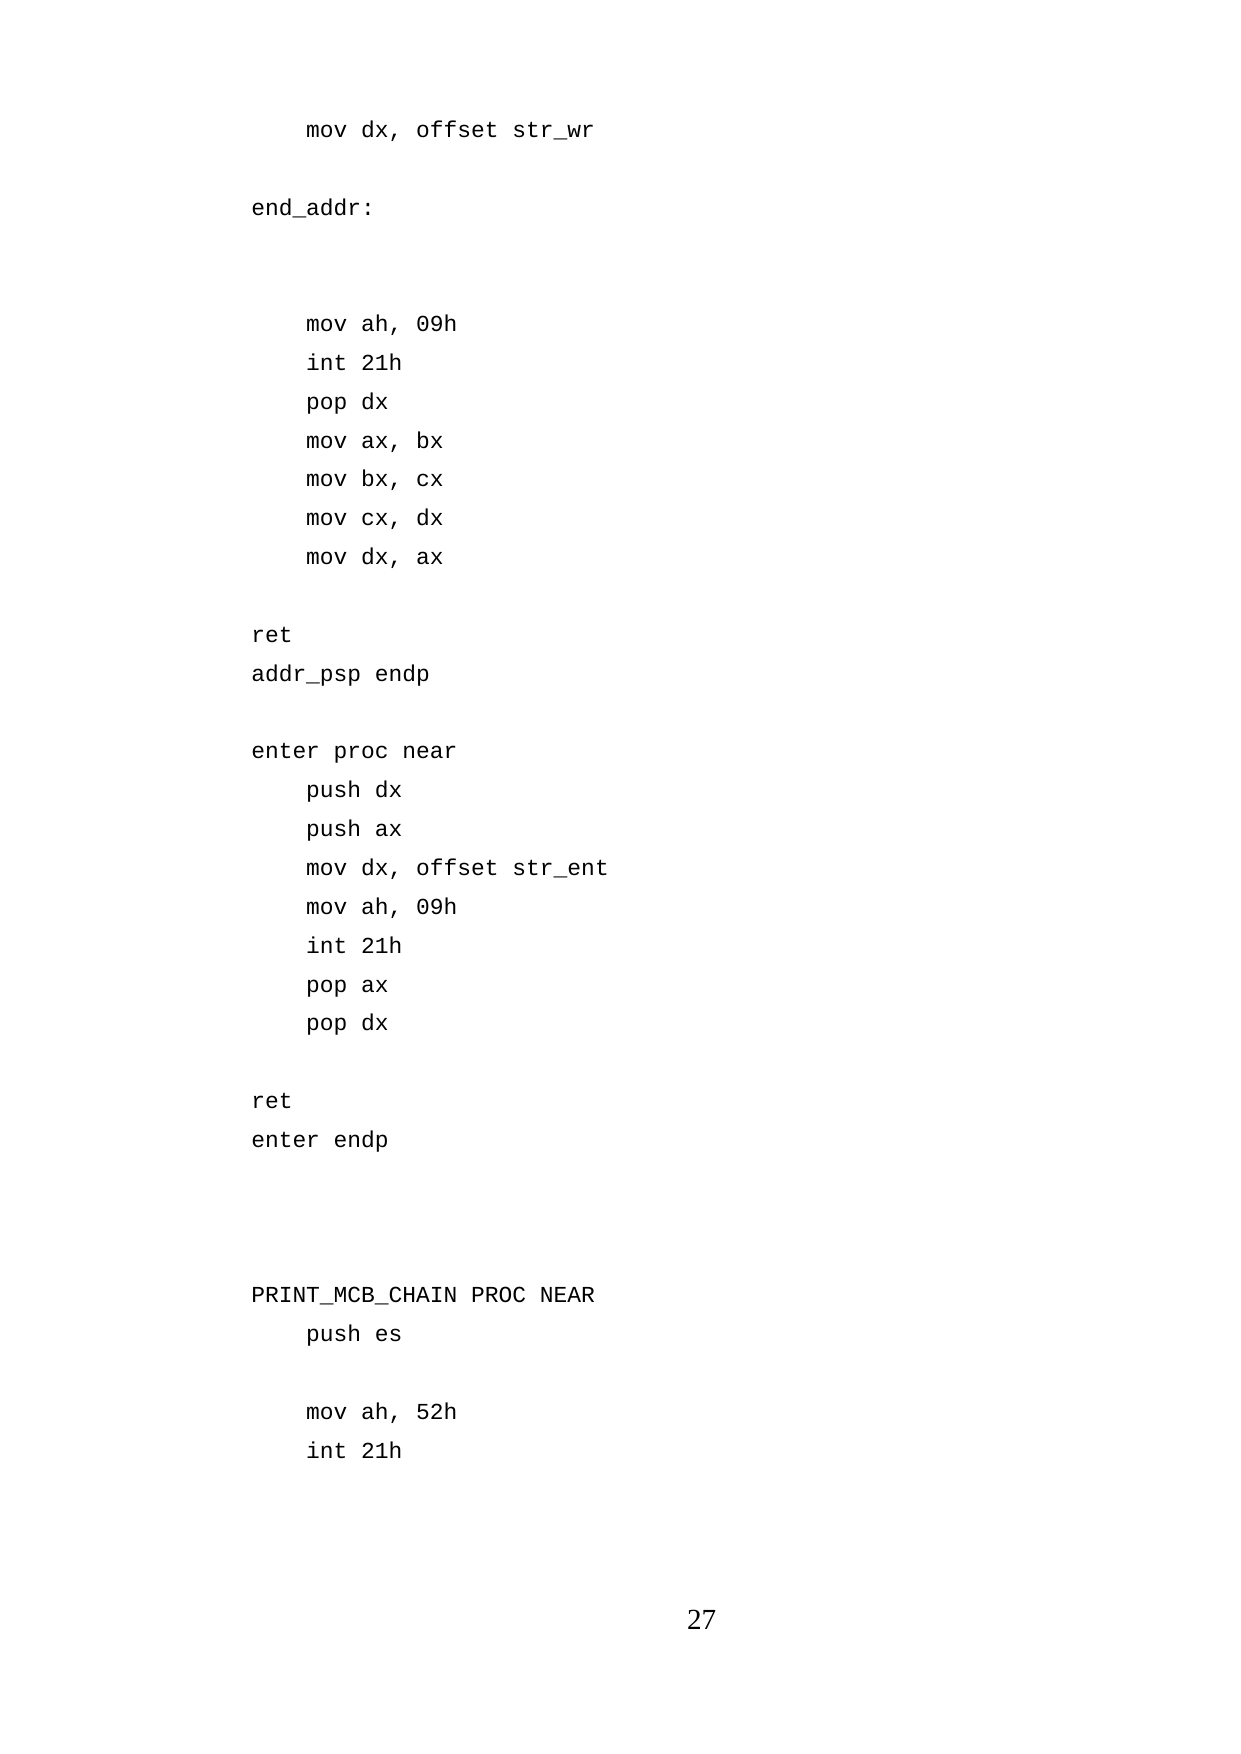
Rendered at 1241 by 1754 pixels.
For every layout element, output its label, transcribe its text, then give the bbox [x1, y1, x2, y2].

text ret [177, 1089, 1152, 1115]
text mov dx, offset str_ent [177, 856, 1152, 882]
text mov dx, offset str_wr [177, 118, 1152, 144]
text mov cx, dx [177, 507, 1152, 533]
text mov ah, 09h [177, 312, 1152, 338]
text pop dx [177, 1012, 1152, 1038]
text addr_psp endp [177, 662, 1152, 688]
text push es [177, 1323, 1152, 1348]
text pop ax [177, 973, 1152, 999]
text enter proc near [177, 740, 1152, 766]
text end_addr: [177, 196, 1152, 222]
text int 21h [177, 351, 1152, 377]
text push dx [177, 779, 1152, 804]
text mov ah, 09h [177, 895, 1152, 921]
text ret [177, 623, 1152, 649]
text mov ax, bx [177, 429, 1152, 455]
text PRINT_MCB_CHAIN PROC NEAR [177, 1284, 1152, 1310]
text int 21h [177, 1439, 1152, 1465]
text push ax [177, 817, 1152, 843]
text mov dx, ax [177, 546, 1152, 571]
text pop dx [177, 390, 1152, 416]
text int 21h [177, 934, 1152, 960]
text mov ah, 52h [177, 1400, 1152, 1426]
text enter endp [177, 1128, 1152, 1154]
text mov bx, cx [177, 468, 1152, 494]
